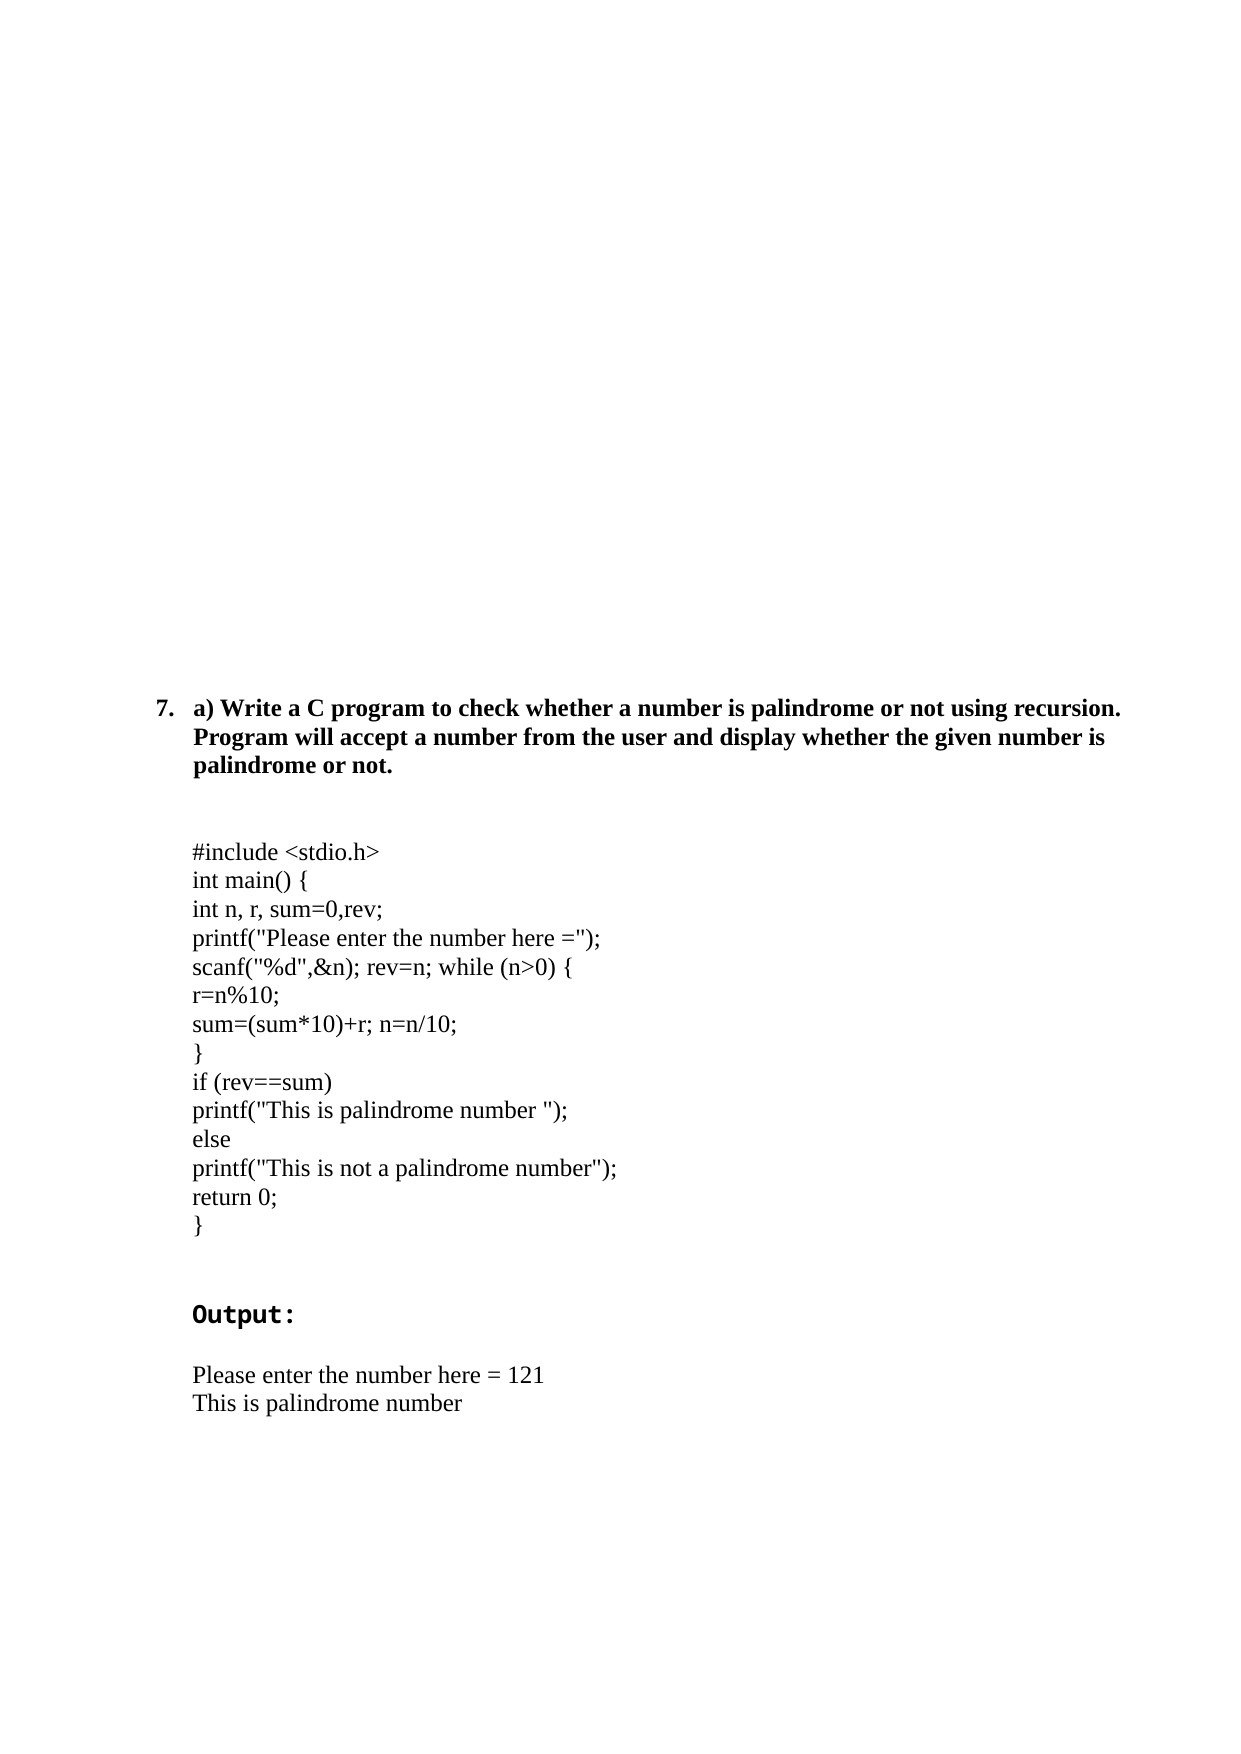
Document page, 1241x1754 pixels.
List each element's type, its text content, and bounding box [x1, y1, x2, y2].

text int n, r, sum=0,rev; [192, 894, 1122, 923]
text printf("This is palindrome number "); [192, 1096, 1122, 1124]
text r=n%10; [192, 981, 1122, 1009]
text Output: [118, 1297, 1122, 1331]
text } [192, 1038, 1122, 1067]
text printf("Please enter the number here ="); [192, 923, 1122, 952]
text #include <stdio.h> [192, 837, 1122, 866]
text return 0; [192, 1182, 1122, 1211]
text scanf("%d",&n); rev=n; while (n>0) { [192, 952, 1122, 981]
text else [192, 1124, 1122, 1153]
text Please enter the number here = 121 [192, 1360, 1122, 1388]
text if (rev==sum) [192, 1067, 1122, 1096]
text } [192, 1211, 1122, 1239]
list a) Write a C program to check whether a number is palindrome or not using recursion. Program will accept a number from the user and display whether the given number is palindrome or not. [156, 693, 1122, 779]
text sum=(sum*10)+r; n=n/10; [192, 1009, 1122, 1038]
text printf("This is not a palindrome number"); [192, 1153, 1122, 1182]
text int main() { [192, 866, 1122, 894]
text This is palindrome number [192, 1388, 1122, 1417]
